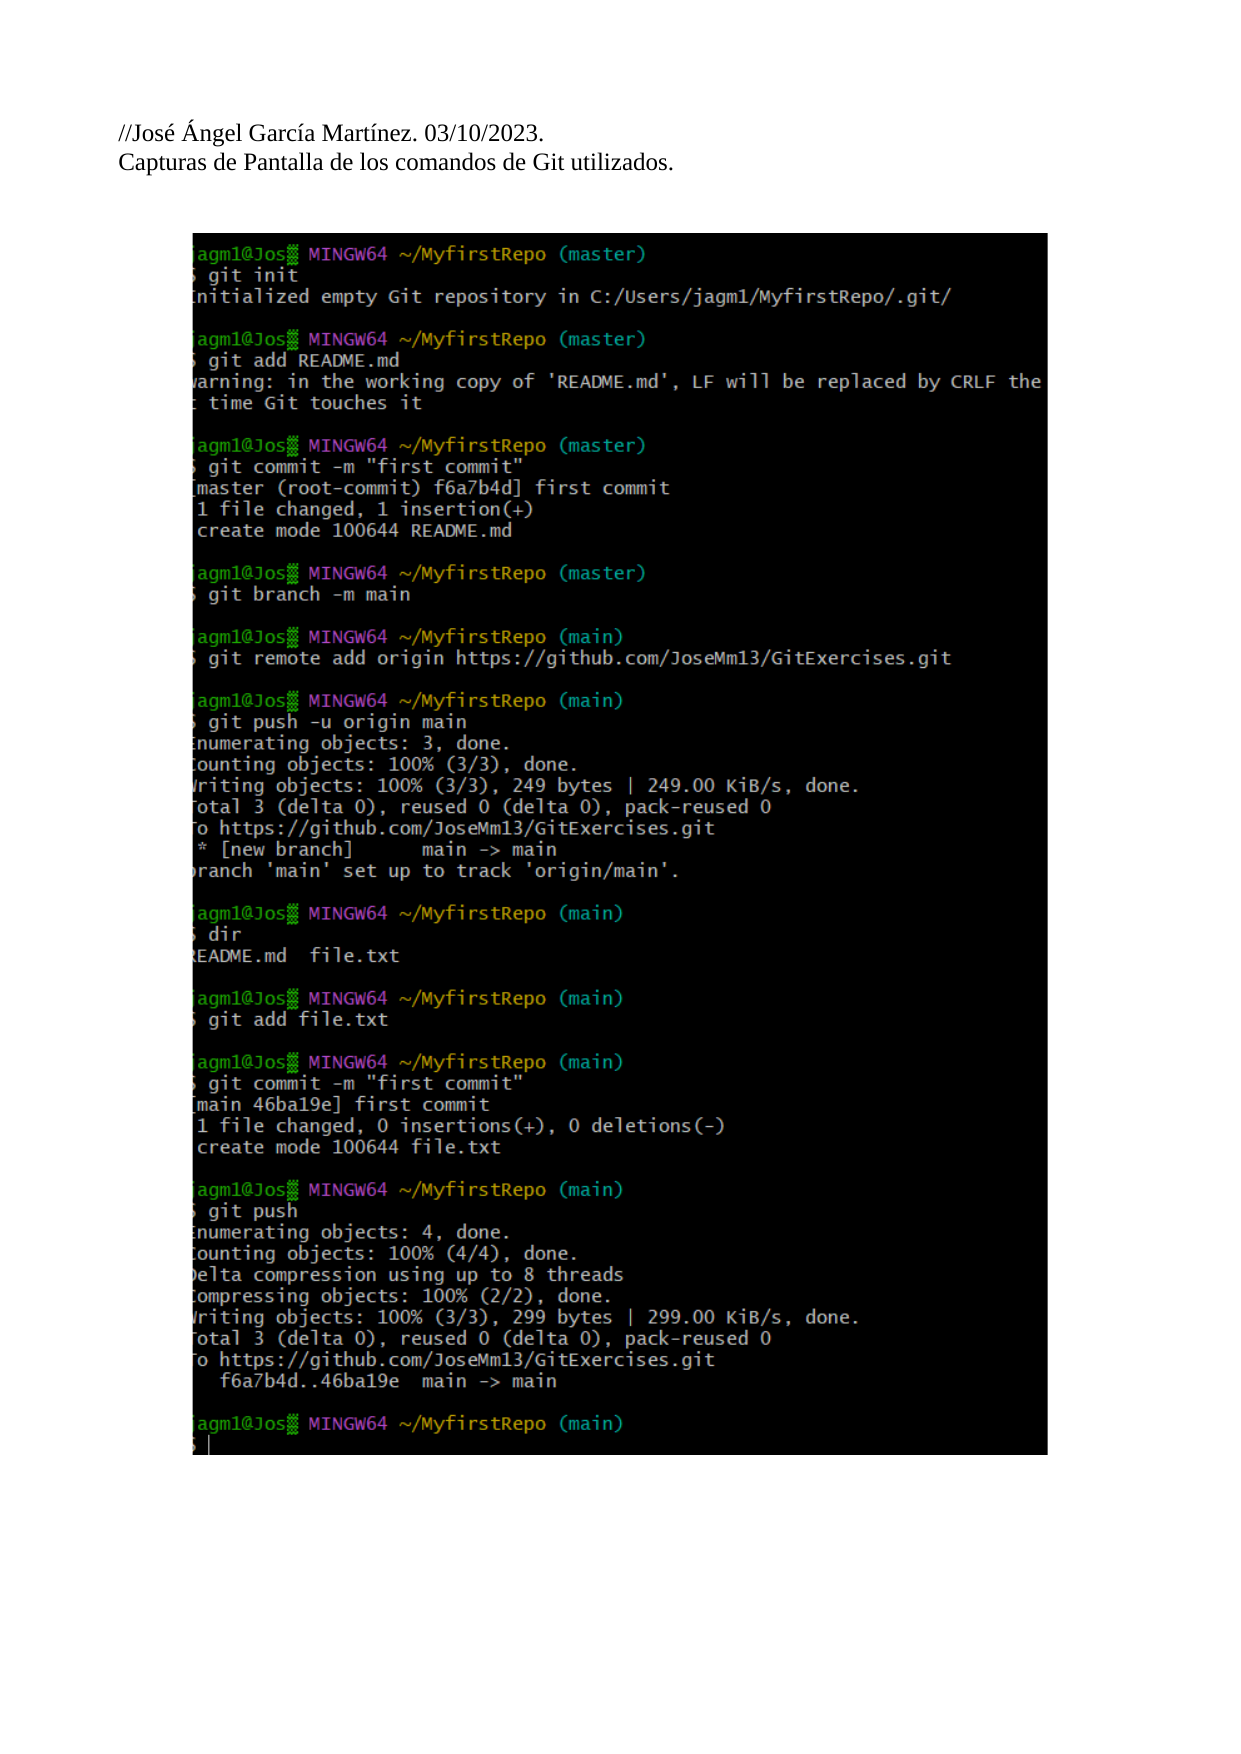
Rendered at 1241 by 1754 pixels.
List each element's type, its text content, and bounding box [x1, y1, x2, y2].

picture [192, 233, 1048, 1455]
text //José Ángel García Martínez. 03/10/2023. [118, 118, 1122, 147]
text Capturas de Pantalla de los comandos de Git utilizados. [118, 147, 1122, 176]
